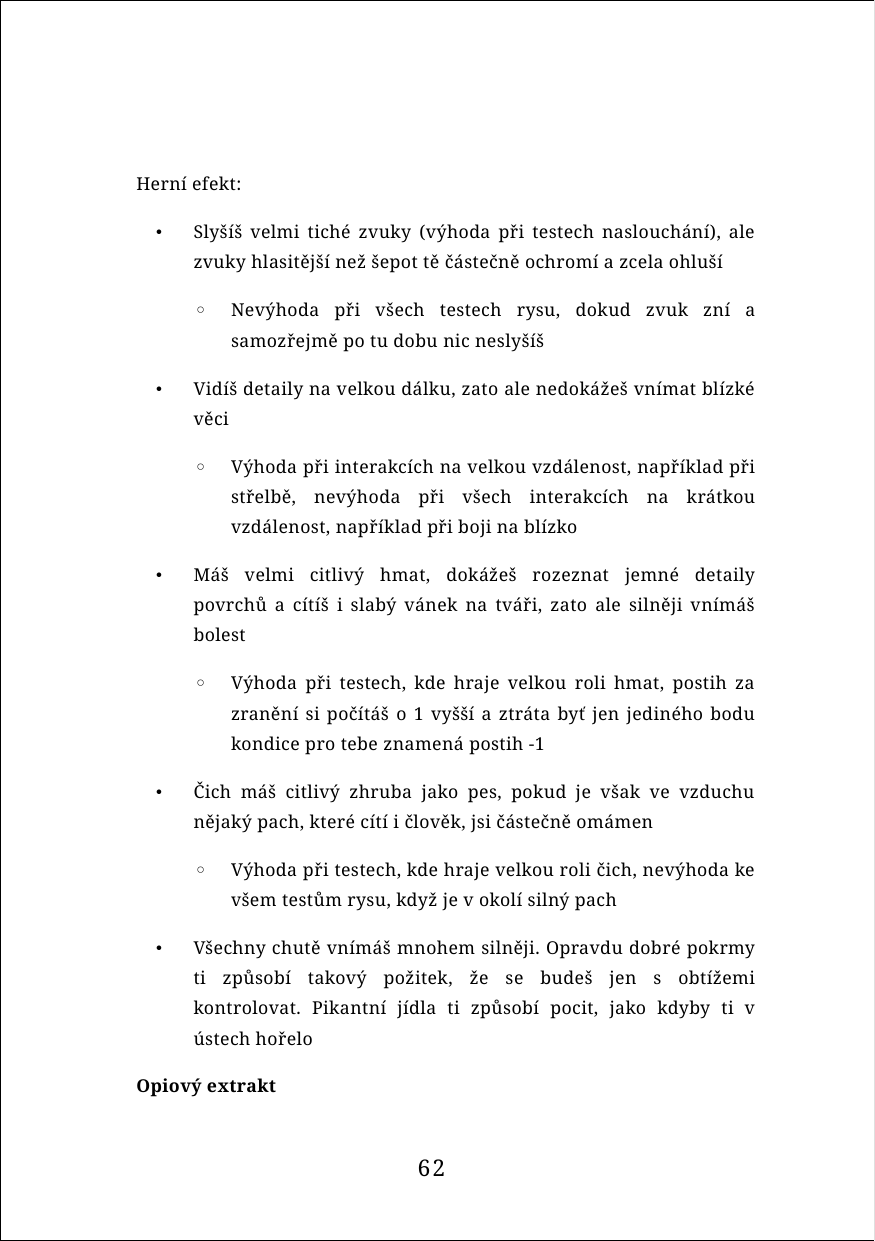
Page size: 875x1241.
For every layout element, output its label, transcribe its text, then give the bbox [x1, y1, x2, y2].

list Vidíš detaily na velkou dálku, zato ale nedokážeš vnímat blízké věci [156, 376, 756, 430]
list Čich máš citlivý zhruba jako pes, pokud je však ve vzduchu nějaký pach, které cítí i člověk, jsi částečně omámen [156, 779, 756, 833]
text Opiový extrakt [136, 1074, 756, 1098]
text Herní efekt: [136, 172, 756, 196]
list Nevýhoda při všech testech rysu, dokud zvuk zní a samozřejmě po tu dobu nic neslyšíš [193, 298, 756, 352]
list Máš velmi citlivý hmat, dokážeš rozeznat jemné detaily povrchů a cítíš i slabý vánek na tváři, zato ale silněji vnímáš bolest [156, 562, 756, 647]
list Všechny chutě vnímáš mnohem silněji. Opravdu dobré pokrmy ti způsobí takový požitek, že se budeš jen s obtížemi kontrolovat. Pikantní jídla ti způsobí pocit, jako kdyby ti v ústech hořelo [156, 935, 756, 1050]
list Slyšíš velmi tiché zvuky (výhoda při testech naslouchání), ale zvuky hlasitější než šepot tě částečně ochromí a zcela ohluší [156, 220, 756, 274]
list Výhoda při testech, kde hraje velkou roli hmat, postih za zranění si počítáš o 1 vyšší a ztráta byť jen jediného bodu kondice pro tebe znamená postih -1 [193, 671, 756, 755]
list Výhoda při testech, kde hraje velkou roli čich, nevýhoda ke všem testům rysu, když je v okolí silný pach [193, 857, 756, 912]
list Výhoda při interakcích na velkou vzdálenost, například při střelbě, nevýhoda při všech interakcích na krátkou vzdálenost, například při boji na blízko [193, 454, 756, 539]
